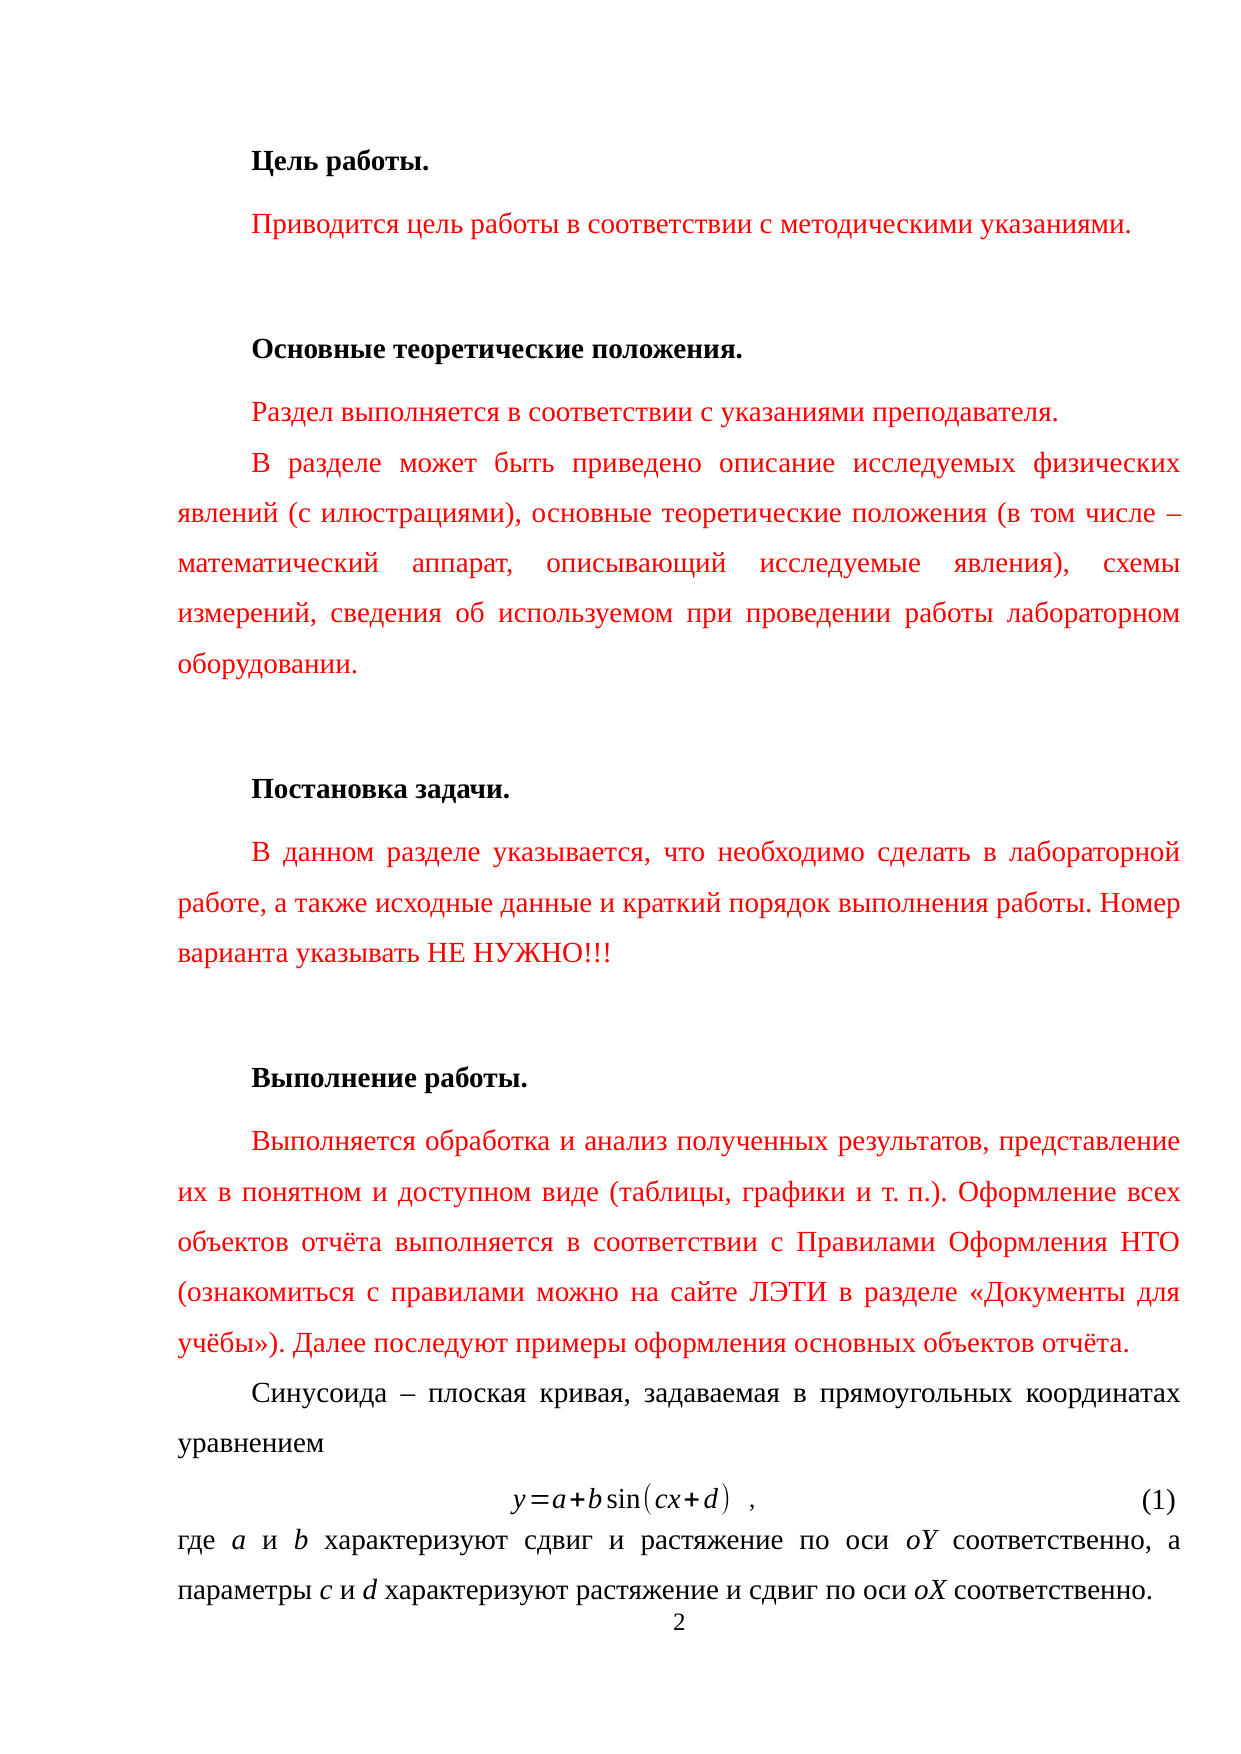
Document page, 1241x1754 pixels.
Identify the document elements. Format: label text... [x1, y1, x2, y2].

subtitle Выполнение работы. [177, 1061, 1181, 1094]
table_header (1) [1070, 1476, 1181, 1522]
text Выполняется обработка и анализ полученных результатов, представление их в понятном и доступном виде (таблицы, графики и т. п.). Оформление всех объектов отчёта выполняется в соответствии с Правилами Оформления НТО (ознакомиться с правилами можно на сайте ЛЭТИ в разделе «Документы для учёбы»). Далее последуют примеры оформления основных объектов отчёта. [177, 1123, 1181, 1358]
text В разделе может быть приведено описание исследуемых физических явлений (с илюстрациями), основные теоретические положения (в том числе – математический аппарат, описывающий исследуемые явления), схемы измерений, сведения об используемом при проведении работы лабораторном оборудовании. [177, 445, 1181, 679]
subtitle Цель работы. [177, 143, 1181, 177]
text Синусоида – плоская кривая, задаваемая в прямоугольных координатах уравнением [177, 1375, 1181, 1459]
text В данном разделе указывается, что необходимо сделать в лабораторной работе, а также исходные данные и краткий порядок выполнения работы. Номер варианта указывать НЕ НУЖНО!!! [177, 834, 1181, 968]
text где a и b характеризуют сдвиг и растяжение по оси oY соответственно, а параметры c и d характеризуют растяжение и сдвиг по оси oX соответственно. [177, 1522, 1181, 1606]
text Раздел выполняется в соответствии с указаниями преподавателя. [177, 394, 1181, 428]
subtitle Основные теоретические положения. [177, 332, 1181, 365]
table_header , [177, 1476, 1069, 1522]
subtitle Постановка задачи. [177, 772, 1181, 805]
text Приводится цель работы в соответствии с методическими указаниями. [177, 206, 1181, 239]
